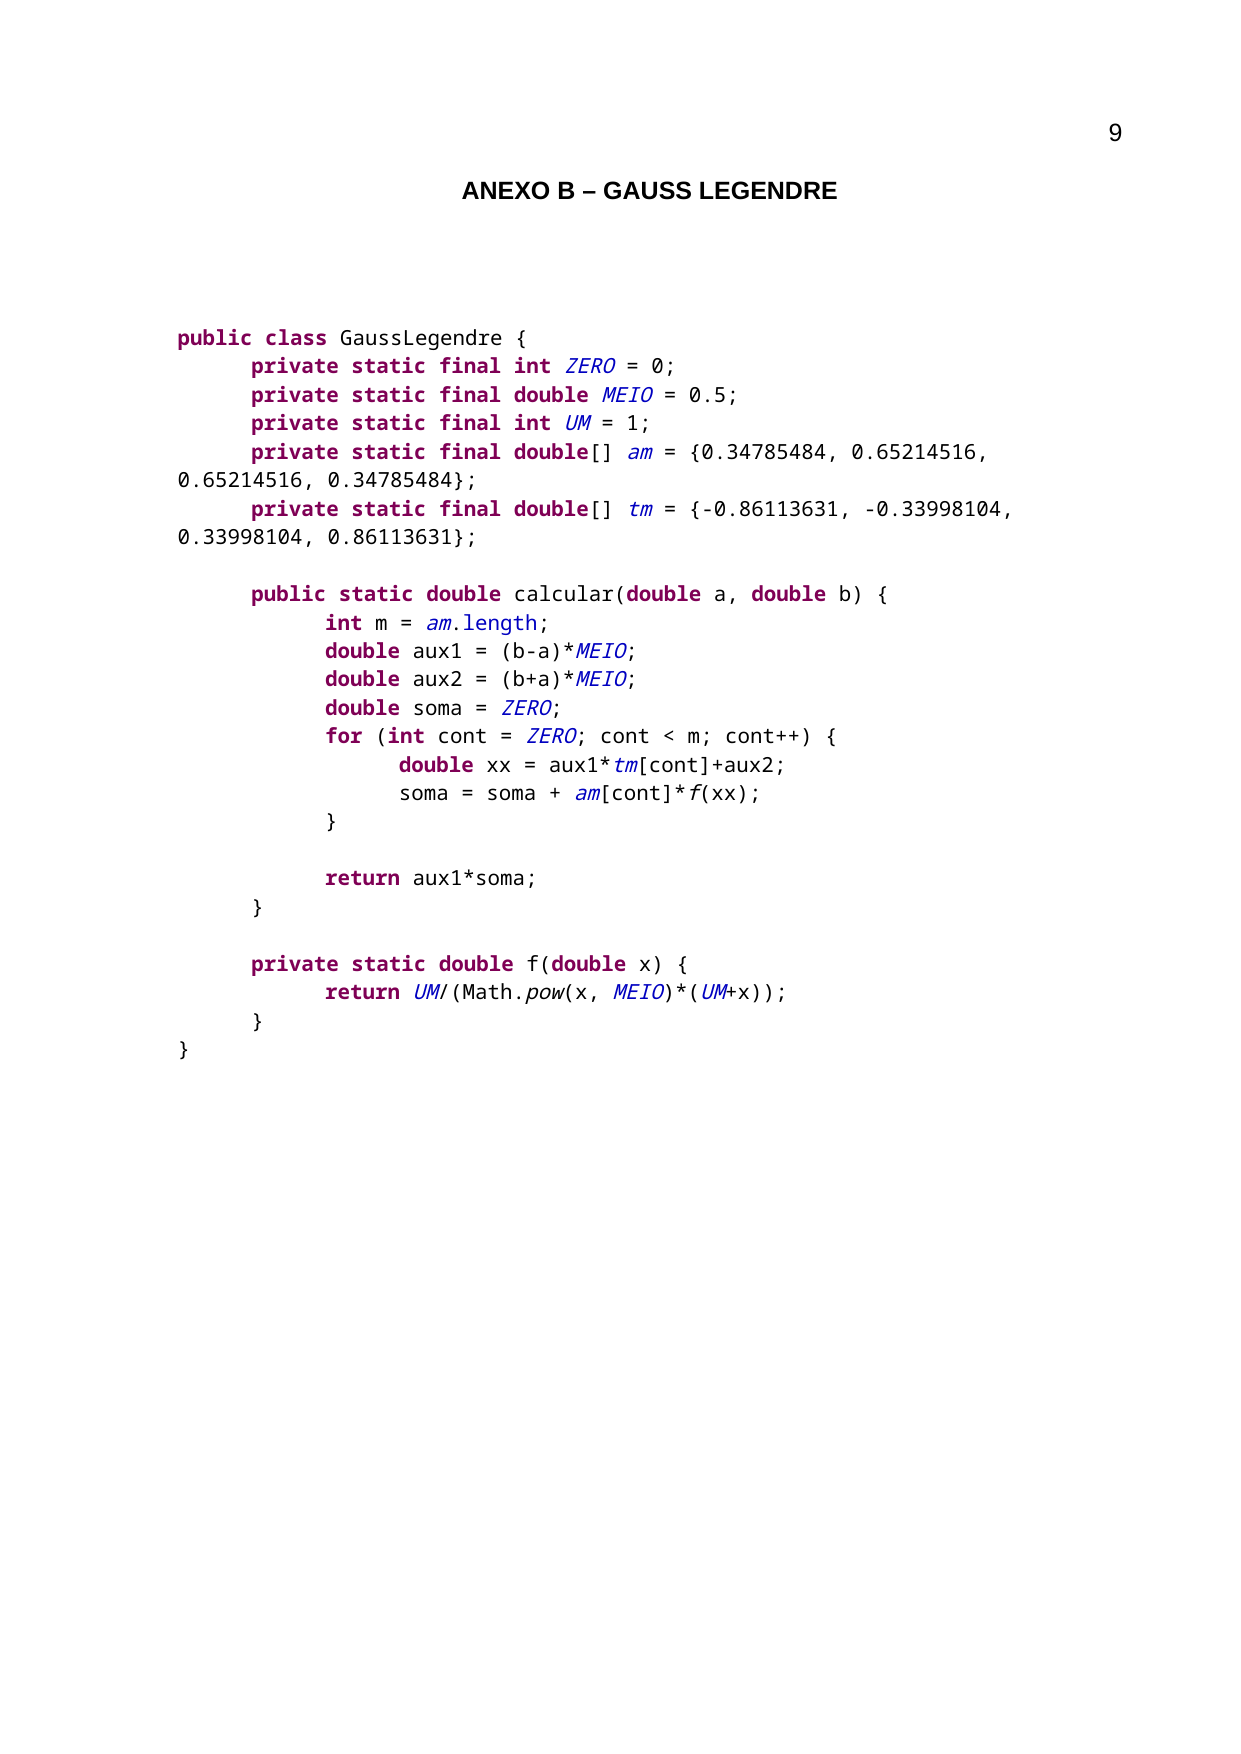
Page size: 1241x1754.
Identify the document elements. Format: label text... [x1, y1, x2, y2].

text } [177, 807, 1122, 835]
text private static final double MEIO = 0.5; [177, 380, 1122, 408]
text } [177, 1034, 1122, 1063]
text private static final int UM = 1; [177, 408, 1122, 437]
text private static final int ZERO = 0; [177, 352, 1122, 380]
text private static final double[] tm = {-0.86113631, -0.33998104, 0.33998104, 0.86113631}; [177, 494, 1122, 551]
text public static double calcular(double a, double b) { [177, 579, 1122, 608]
text double aux1 = (b-a)*MEIO; [177, 636, 1122, 664]
text return UM/(Math.pow(x, MEIO)*(UM+x)); [177, 977, 1122, 1006]
text soma = soma + am[cont]*f(xx); [177, 778, 1122, 807]
text double aux2 = (b+a)*MEIO; [177, 664, 1122, 693]
text Anexo B – gauss legendre [177, 176, 1122, 205]
text return aux1*soma; [177, 863, 1122, 892]
text private static final double[] am = {0.34785484, 0.65214516, 0.65214516, 0.34785484}; [177, 437, 1122, 494]
text public class GaussLegendre { [177, 323, 1122, 352]
text private static double f(double x) { [177, 949, 1122, 977]
text int m = am.length; [177, 608, 1122, 636]
text } [177, 892, 1122, 920]
text } [177, 1006, 1122, 1034]
text double xx = aux1*tm[cont]+aux2; [177, 750, 1122, 778]
text for (int cont = ZERO; cont < m; cont++) { [177, 721, 1122, 750]
text double soma = ZERO; [177, 693, 1122, 721]
